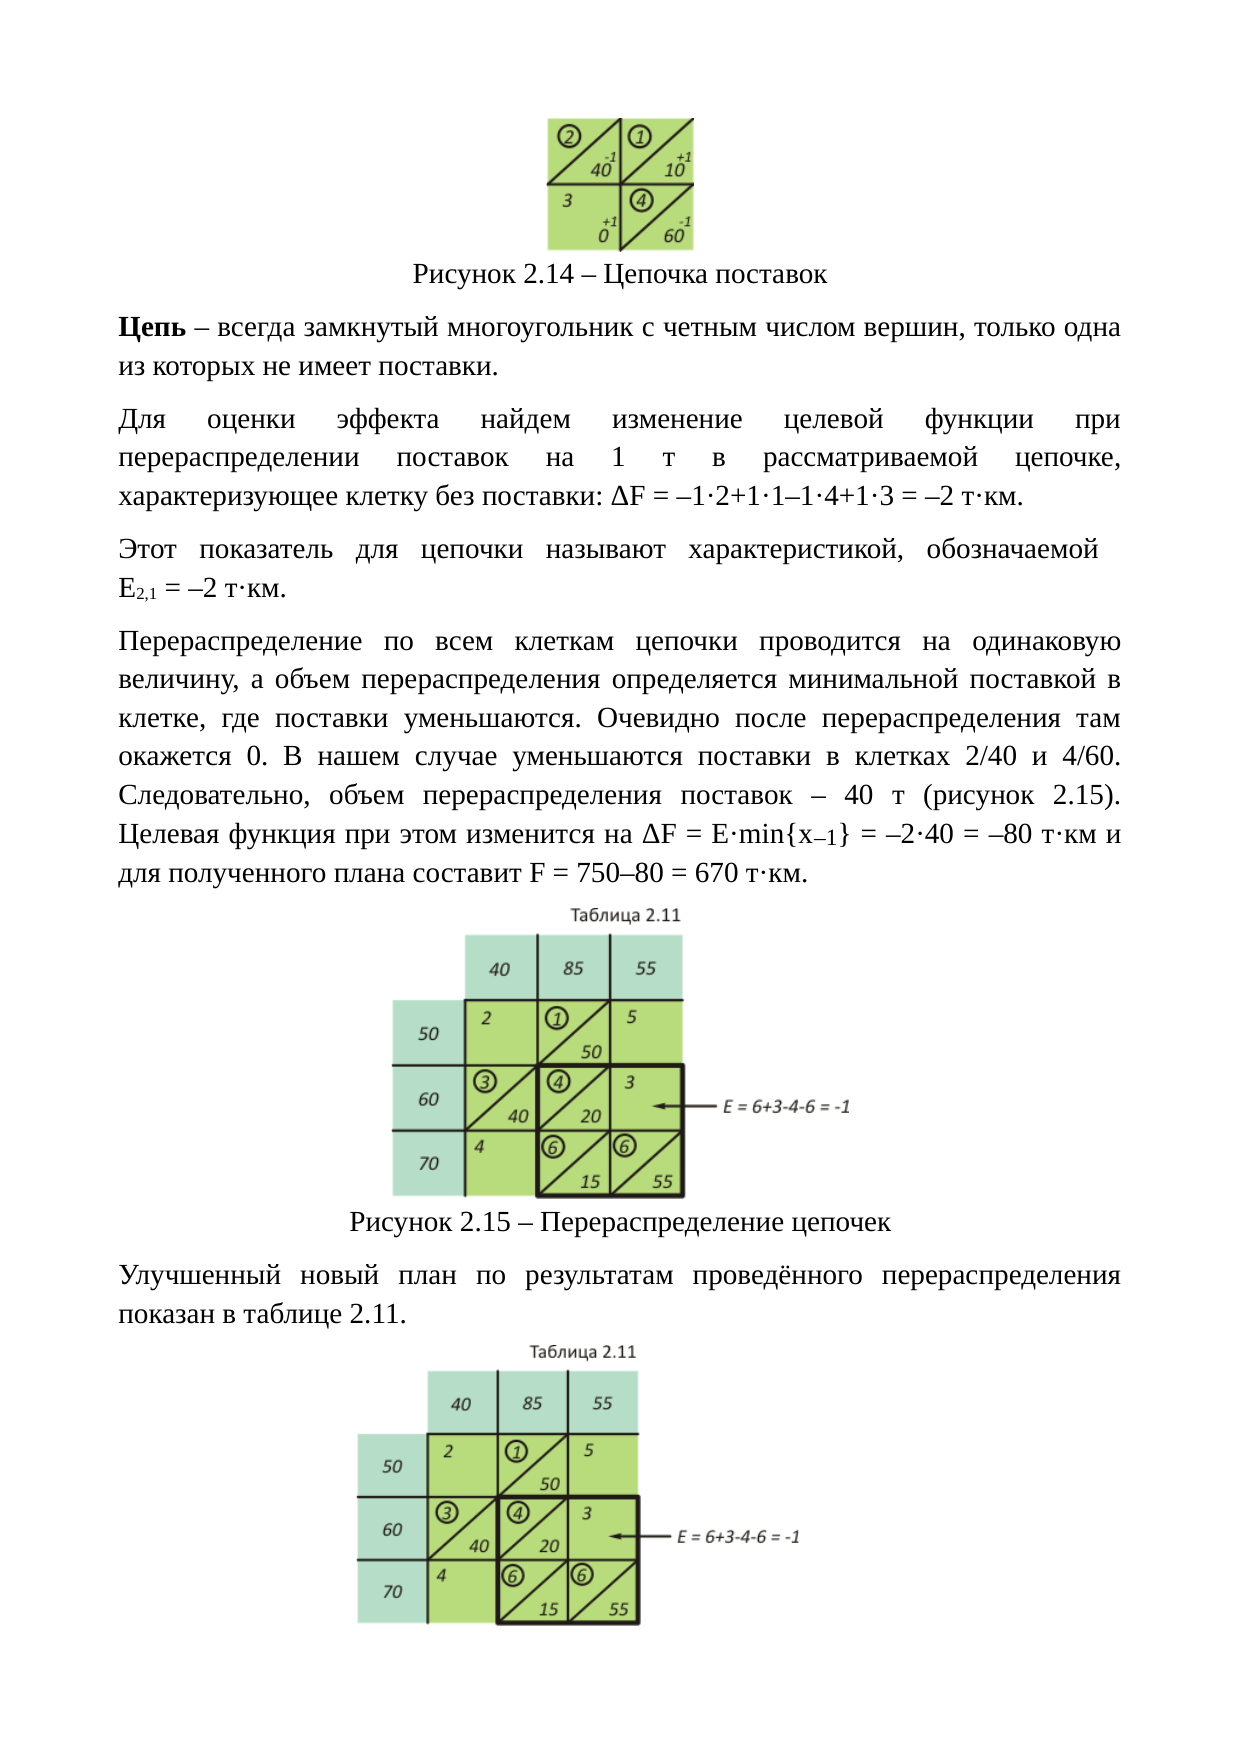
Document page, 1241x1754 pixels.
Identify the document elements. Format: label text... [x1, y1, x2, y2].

picture [356, 1345, 799, 1626]
text Рисунок 2.14 – Цепочка поставок [118, 118, 1122, 290]
text Рисунок 2.15 – Перераспределение цепочек [118, 909, 1122, 1238]
text Цепь – всегда замкнутый многоугольник с четным числом вершин, только одна из которых не имеет поставки. [118, 309, 1122, 381]
text Этот показатель для цепочки называют характеристикой, обозначаемой E2,1 = –2 т·км. [118, 531, 1122, 603]
text Улучшенный новый план по результатам проведённого перераспределения показан в таблице 2.11. [118, 1257, 1122, 1329]
picture [391, 908, 849, 1199]
text Для оценки эффекта найдем изменение целевой функции при перераспределении поставок на 1 т в рассматриваемой цепочке, характеризующее клетку без поставки: ΔF = –1·2+1·1–1·4+1·3 = –2 т·км. [118, 401, 1122, 512]
text Перераспределение по всем клеткам цепочки проводится на одинаковую величину, а объем перераспределения определяется минимальной поставкой в клетке, где поставки уменьшаются. Очевидно после перераспределения там окажется 0. В нашем случае уменьшаются поставки в клетках 2/40 и 4/60. Следовательно, объем перераспределения поставок – 40 т (рисунок 2.15). Целевая функция при этом изменится на ΔF = E·min{x–1} = –2·40 = –80 т·км и для полученного плана составит F = 750–80 = 670 т·км. [118, 623, 1122, 889]
picture [546, 118, 694, 252]
